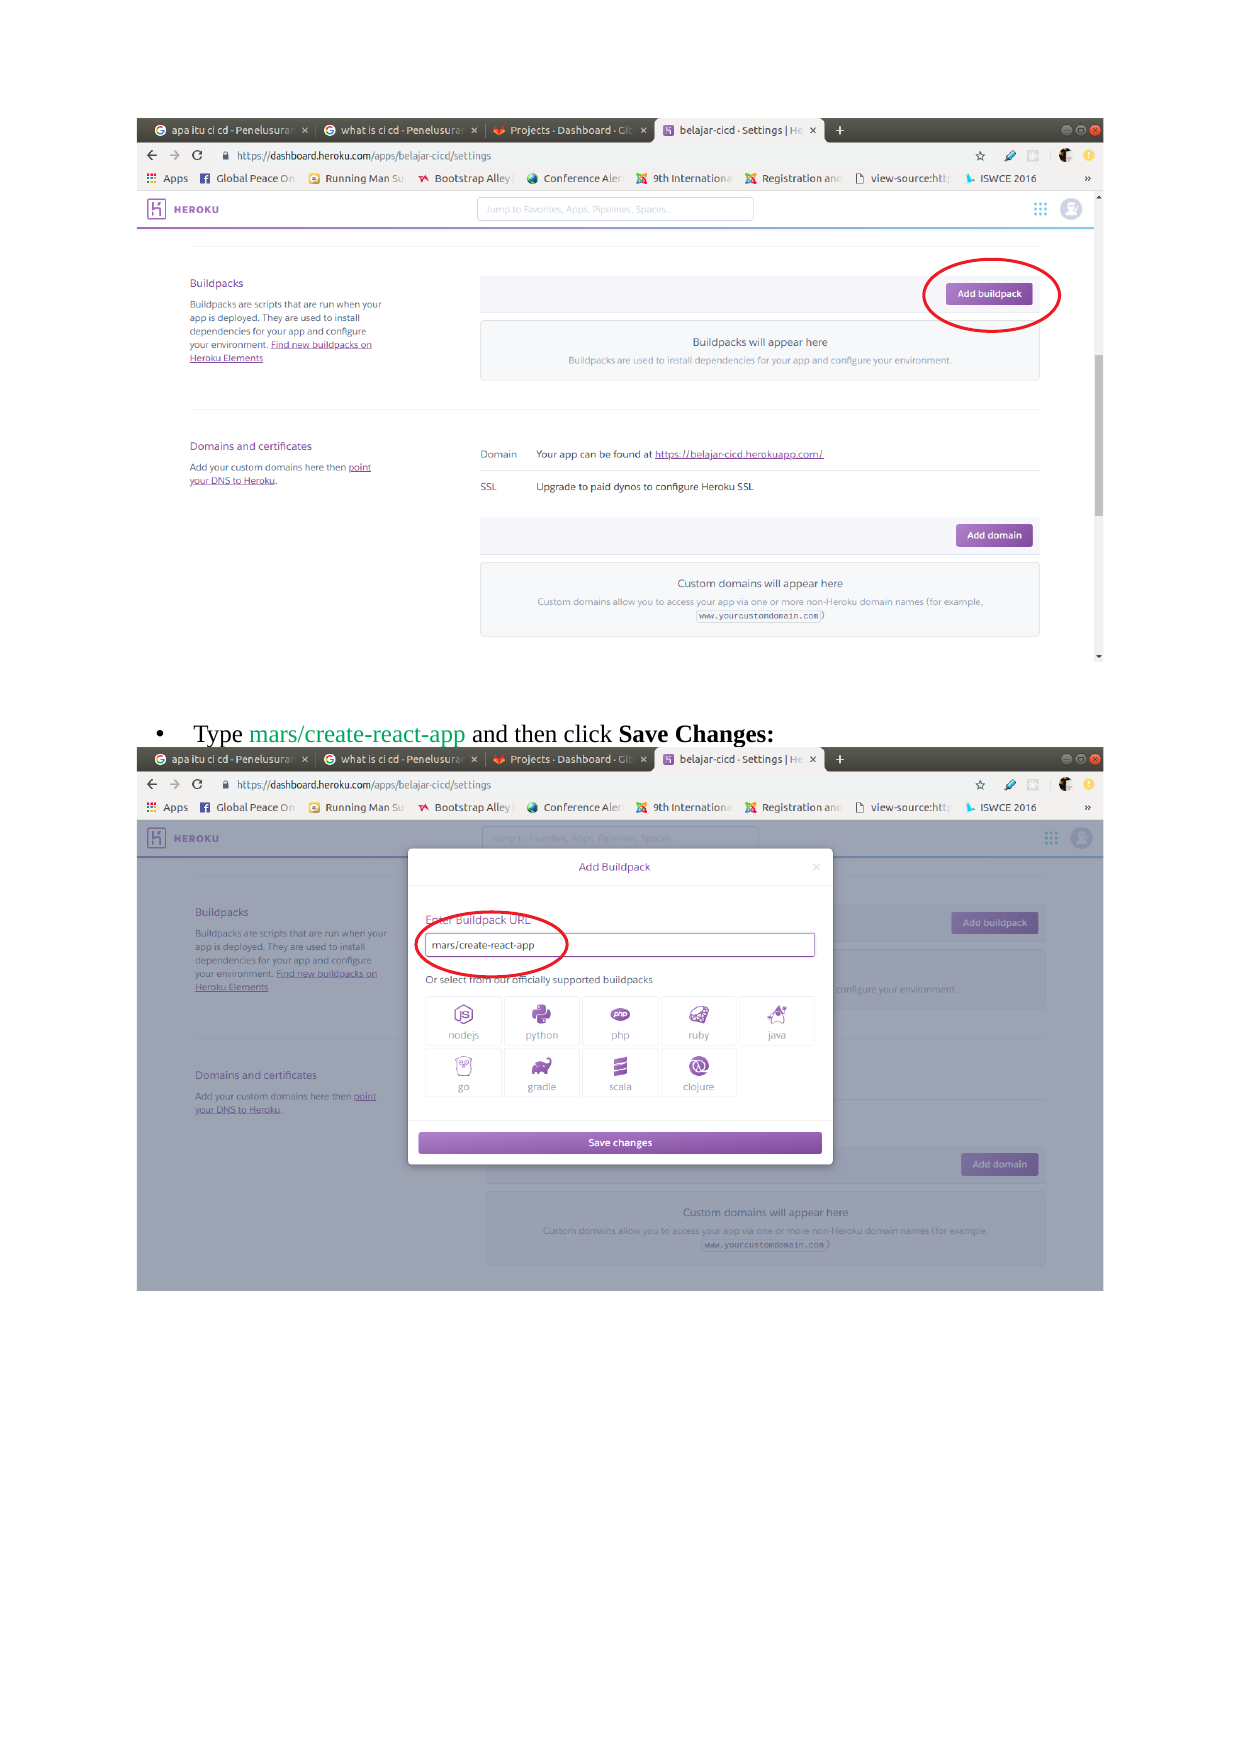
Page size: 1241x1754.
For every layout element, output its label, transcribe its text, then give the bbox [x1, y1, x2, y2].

picture [136, 747, 1104, 1291]
list Type mars/create-react-app and then click Save Changes: [156, 719, 1122, 748]
picture [136, 118, 1104, 662]
